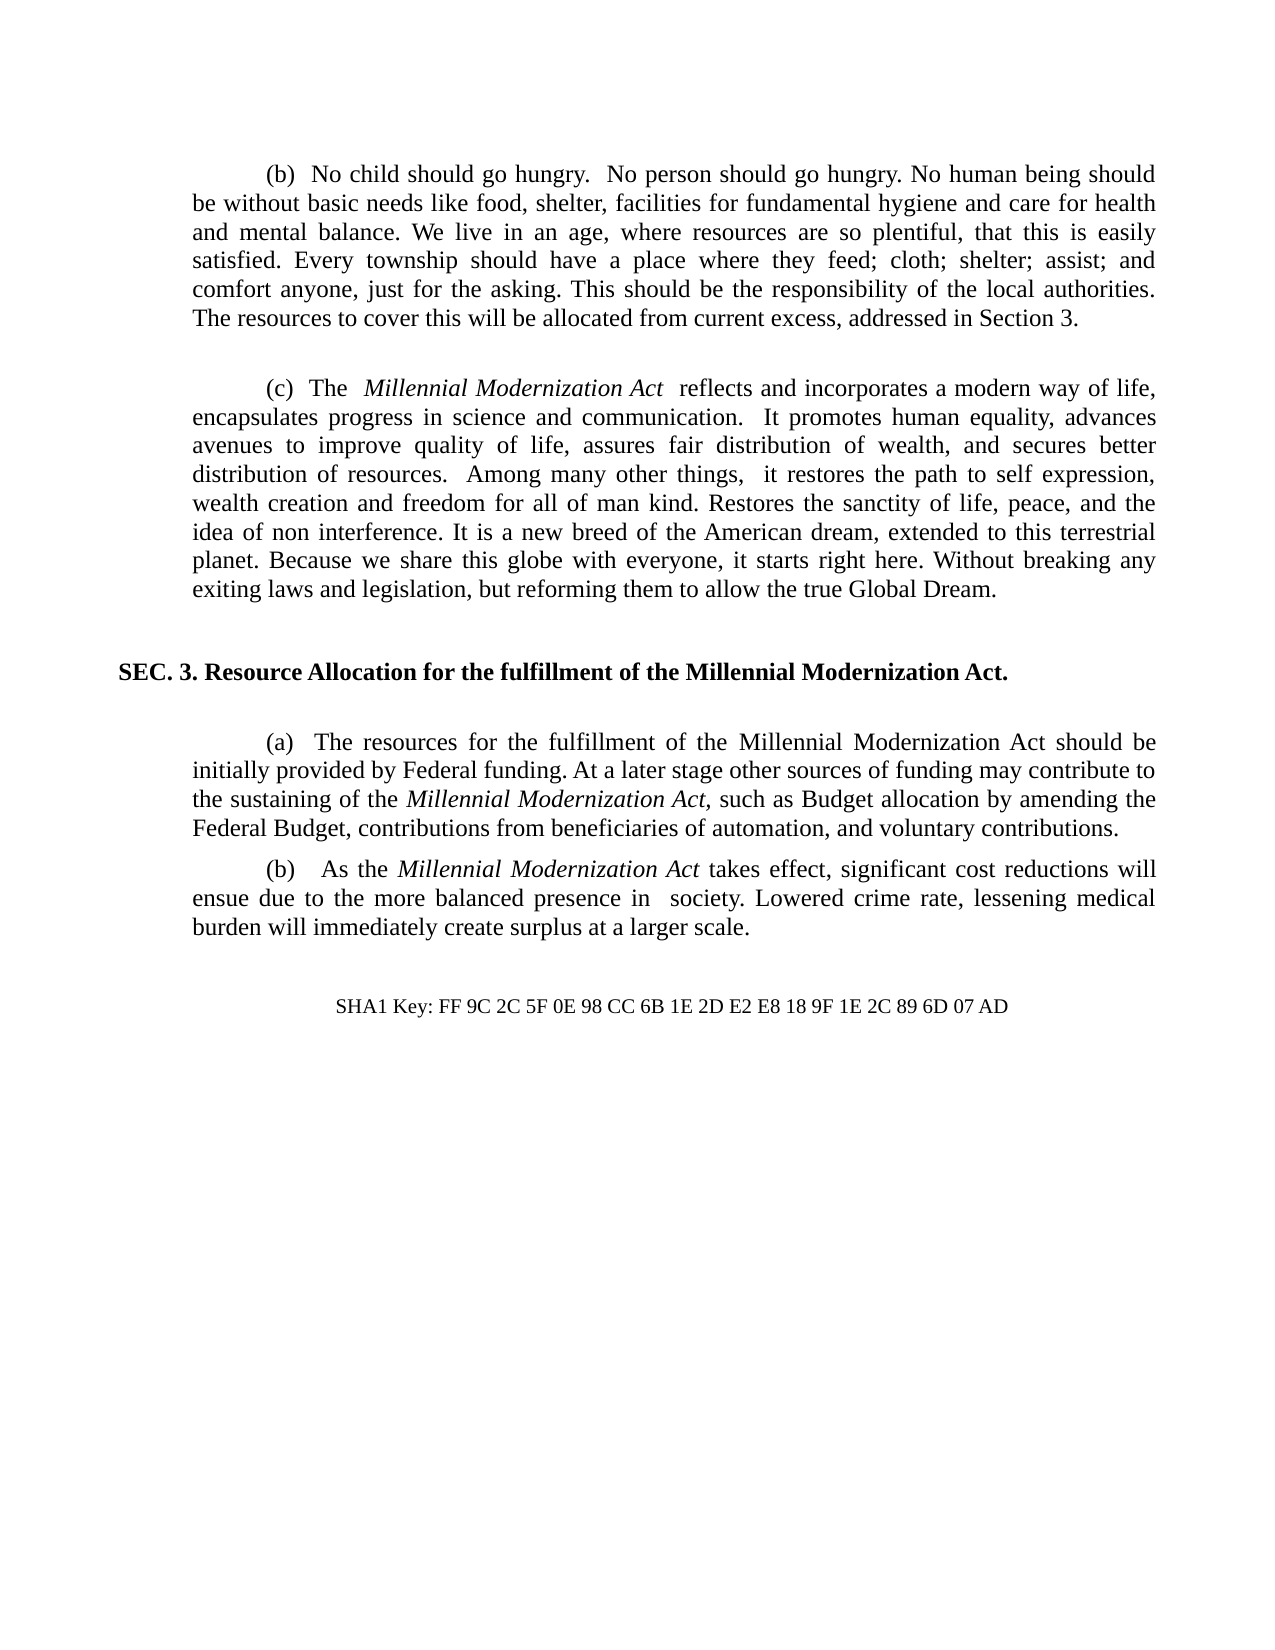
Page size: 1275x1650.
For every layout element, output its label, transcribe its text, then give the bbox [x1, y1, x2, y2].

text (c) The Millennial Modernization Act reflects and incorporates a modern way of life, encapsulates progress in science and communication. It promotes human equality, advances avenues to improve quality of life, assures fair distribution of wealth, and secures better distribution of resources. Among many other things, it restores the path to self expression, wealth creation and freedom for all of man kind. Restores the sanctity of life, peace, and the idea of non interference. It is a new breed of the American dream, extended to this terrestrial planet. Because we share this globe with everyone, it starts right here. Without breaking any exiting laws and legislation, but reforming them to allow the true Global Dream. [192, 373, 1157, 603]
text SEC. 3. Resource Allocation for the fulfillment of the Millennial Modernization Act. [118, 657, 1157, 686]
text (b) No child should go hungry. No person should go hungry. No human being should be without basic needs like food, shelter, facilities for fundamental hygiene and care for health and mental balance. We live in an age, where resources are so plentiful, that this is easily satisfied. Every township should have a place where they feed; cloth; shelter; assist; and comfort anyone, just for the asking. This should be the responsibility of the local authorities. The resources to cover this will be allocated from current excess, addressed in Section 3. [192, 159, 1157, 332]
text (b) As the Millennial Modernization Act takes effect, significant cost reductions will ensue due to the more balanced presence in society. Lowered crime rate, lessening medical burden will immediately create surplus at a larger scale. [192, 854, 1157, 941]
text (a) The resources for the fulfillment of the Millennial Modernization Act should be initially provided by Federal funding. At a later stage other sources of funding may contribute to the sustaining of the Millennial Modernization Act, such as Budget allocation by amending the Federal Budget, contributions from beneficiaries of automation, and voluntary contributions. [192, 727, 1157, 842]
text SHA1 Key: FF 9C 2C 5F 0E 98 CC 6B 1E 2D E2 E8 18 9F 1E 2C 89 6D 07 AD [192, 994, 1157, 1018]
